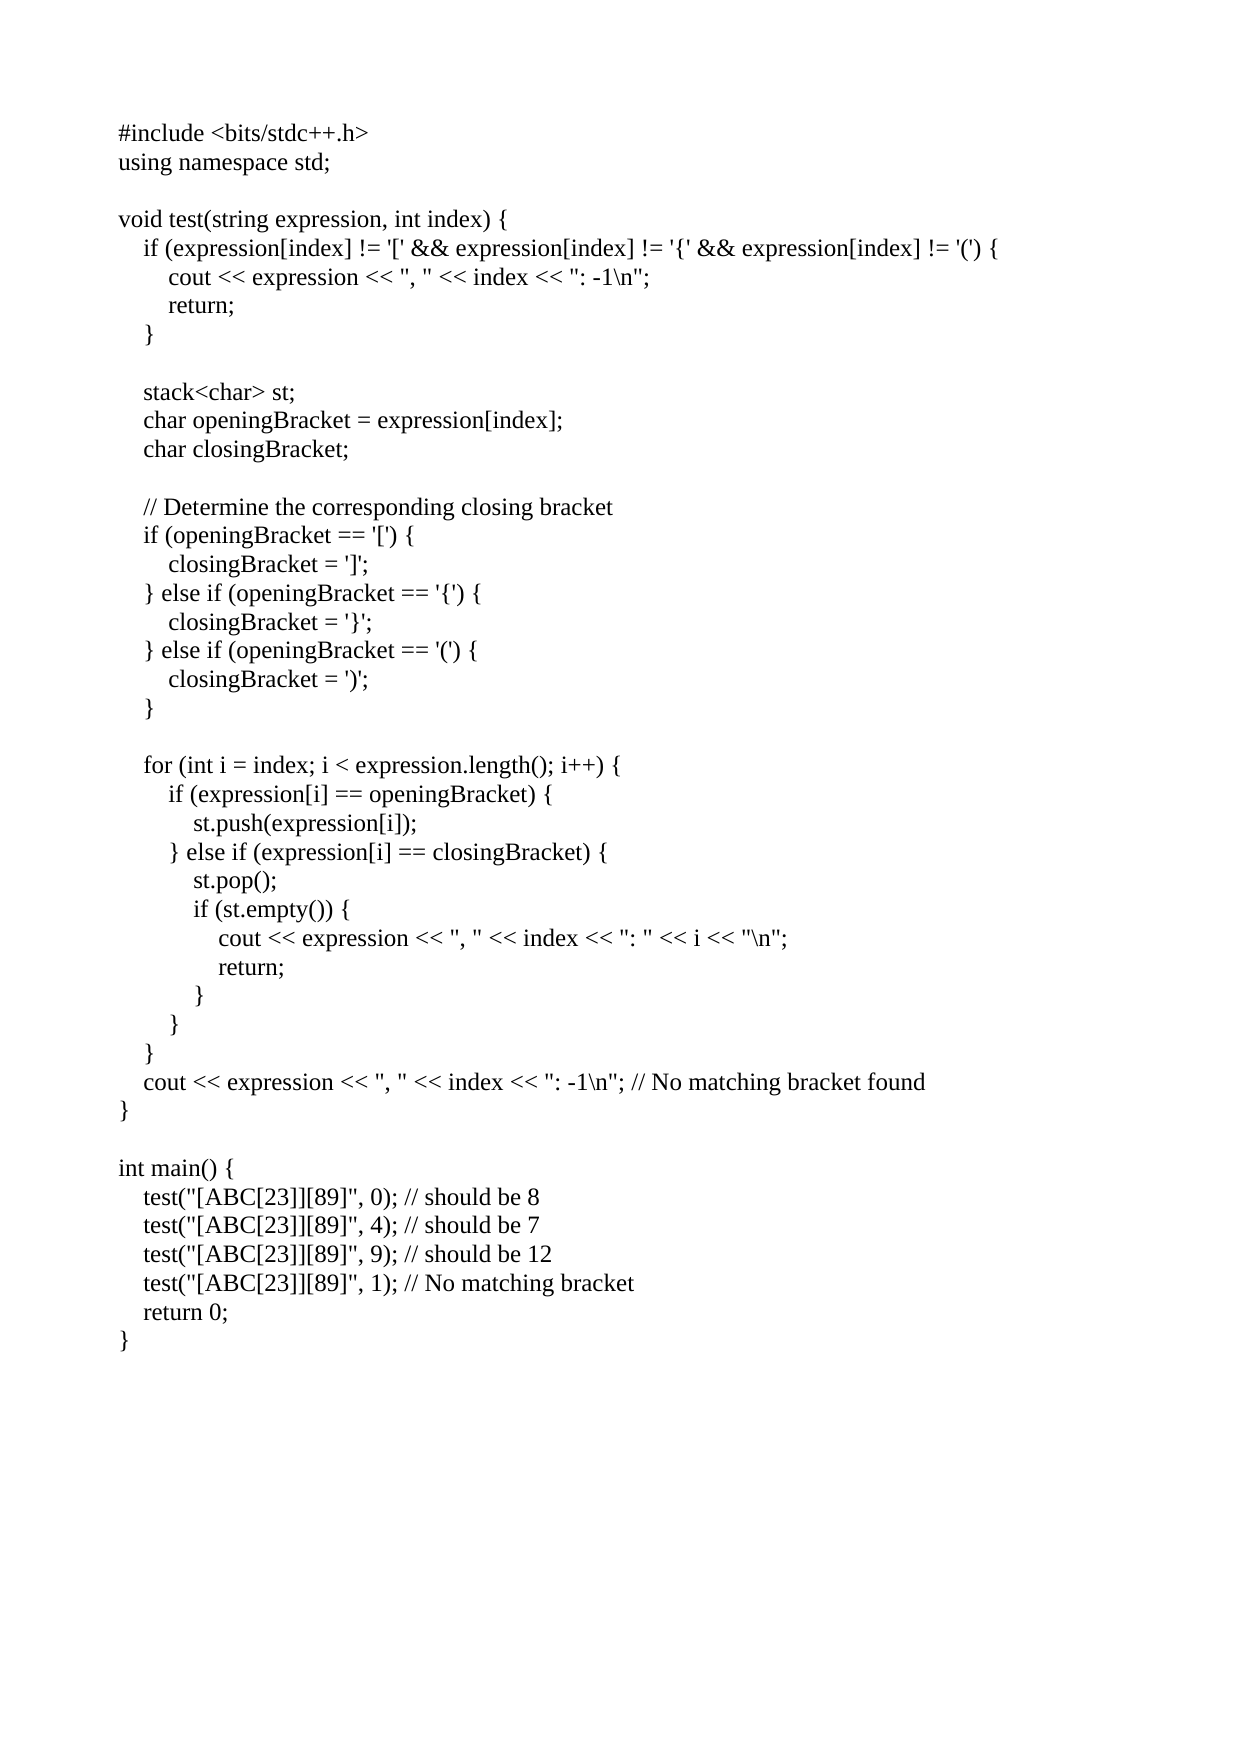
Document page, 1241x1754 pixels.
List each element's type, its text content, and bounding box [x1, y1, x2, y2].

text test("[ABC[23]][89]", 0); // should be 8 [118, 1182, 1122, 1211]
text if (expression[i] == openingBracket) { [118, 779, 1122, 808]
text test("[ABC[23]][89]", 1); // No matching bracket [118, 1268, 1122, 1297]
text stack<char> st; [118, 377, 1122, 406]
text using namespace std; [118, 147, 1122, 176]
text } else if (expression[i] == closingBracket) { [118, 837, 1122, 866]
text } [118, 1038, 1122, 1067]
text st.push(expression[i]); [118, 808, 1122, 837]
text // Determine the corresponding closing bracket [118, 492, 1122, 521]
text void test(string expression, int index) { [118, 204, 1122, 233]
text int main() { [118, 1153, 1122, 1182]
text closingBracket = ')'; [118, 664, 1122, 693]
text #include <bits/stdc++.h> [118, 118, 1122, 147]
text closingBracket = '}'; [118, 607, 1122, 636]
text } [118, 1096, 1122, 1124]
text } [118, 1009, 1122, 1038]
text test("[ABC[23]][89]", 9); // should be 12 [118, 1239, 1122, 1268]
text return; [118, 291, 1122, 319]
text return 0; [118, 1297, 1122, 1326]
text char closingBracket; [118, 434, 1122, 463]
text } [118, 1326, 1122, 1354]
text test("[ABC[23]][89]", 4); // should be 7 [118, 1211, 1122, 1239]
text cout << expression << ", " << index << ": -1\n"; [118, 262, 1122, 291]
text char openingBracket = expression[index]; [118, 406, 1122, 434]
text if (expression[index] != '[' && expression[index] != '{' && expression[index] != '(') { [118, 233, 1122, 262]
text closingBracket = ']'; [118, 549, 1122, 578]
text if (st.empty()) { [118, 894, 1122, 923]
text } else if (openingBracket == '{') { [118, 578, 1122, 607]
text for (int i = index; i < expression.length(); i++) { [118, 751, 1122, 779]
text } [118, 693, 1122, 722]
text } [118, 319, 1122, 348]
text } else if (openingBracket == '(') { [118, 636, 1122, 664]
text } [118, 981, 1122, 1009]
text cout << expression << ", " << index << ": -1\n"; // No matching bracket found [118, 1067, 1122, 1096]
text if (openingBracket == '[') { [118, 521, 1122, 549]
text st.pop(); [118, 866, 1122, 894]
text return; [118, 952, 1122, 981]
text cout << expression << ", " << index << ": " << i << "\n"; [118, 923, 1122, 952]
